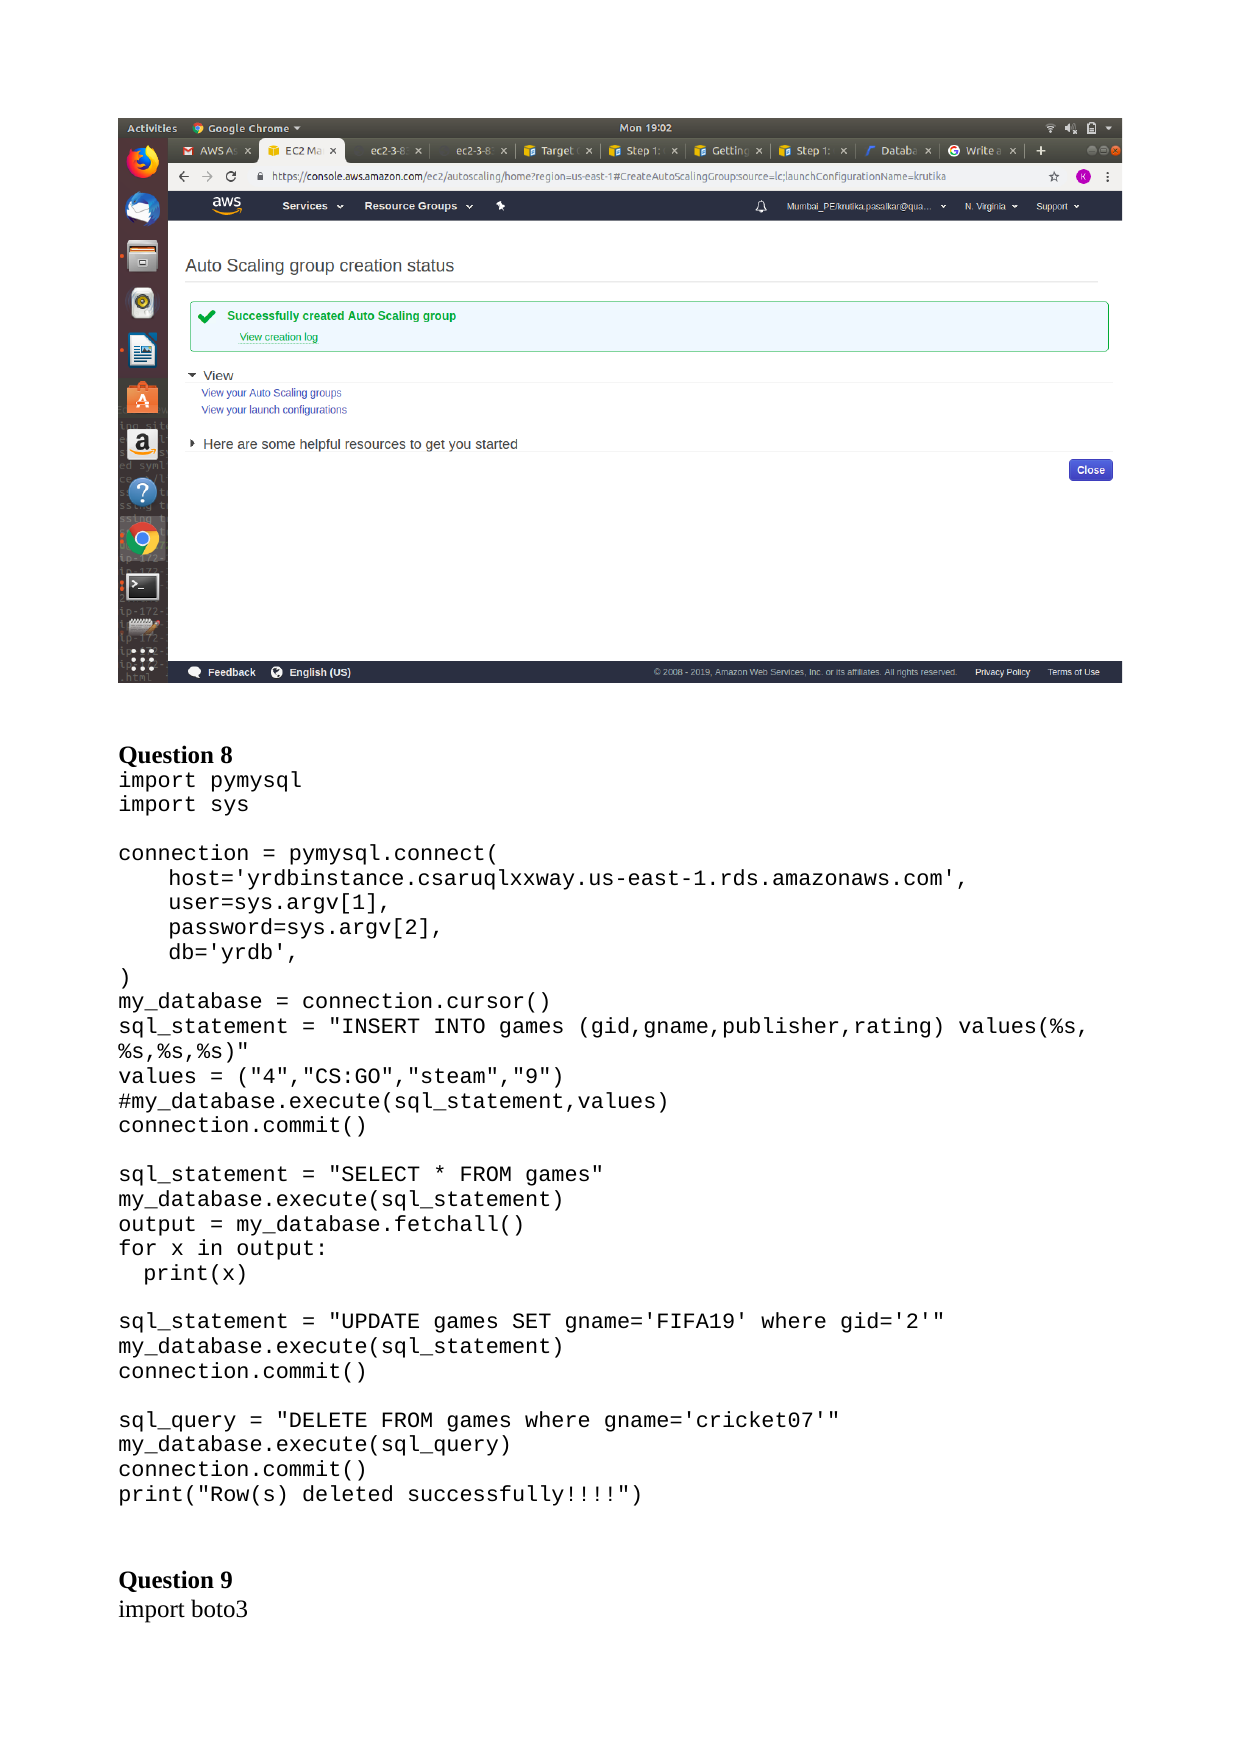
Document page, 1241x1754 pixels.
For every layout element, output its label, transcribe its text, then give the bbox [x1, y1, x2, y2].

text my_database.execute(sql_query) [118, 1433, 1122, 1458]
text sql_statement = "UPDATE games SET gname='FIFA19' where gid='2'" [118, 1311, 1122, 1336]
text import sys [118, 793, 1122, 818]
text Question 8 [118, 740, 1122, 769]
text for x in output: [118, 1237, 1122, 1262]
text db='yrdb', [118, 941, 1122, 966]
text my_database.execute(sql_statement) [118, 1188, 1122, 1213]
text connection.commit() [118, 1458, 1122, 1483]
text sql_query = "DELETE FROM games where gname='cricket07'" [118, 1409, 1122, 1433]
text Question 9 [118, 1565, 1122, 1594]
text print(x) [118, 1262, 1122, 1287]
text #my_database.execute(sql_statement,values) [118, 1090, 1122, 1115]
text user=sys.argv[1], [118, 892, 1122, 916]
text connection.commit() [118, 1115, 1122, 1139]
picture [118, 118, 1123, 683]
text sql_statement = "SELECT * FROM games" [118, 1163, 1122, 1188]
text print("Row(s) deleted successfully!!!!") [118, 1483, 1122, 1508]
text sql_statement = "INSERT INTO games (gid,gname,publisher,rating) values(%s,%s,%s,%s)" [118, 1016, 1122, 1065]
text my_database.execute(sql_statement) [118, 1336, 1122, 1360]
text import boto3 [118, 1594, 1122, 1623]
text ) [118, 966, 1122, 991]
text password=sys.argv[2], [118, 916, 1122, 941]
text host='yrdbinstance.csaruqlxxway.us-east-1.rds.amazonaws.com', [118, 867, 1122, 892]
text connection.commit() [118, 1360, 1122, 1385]
text my_database = connection.cursor() [118, 991, 1122, 1016]
text output = my_database.fetchall() [118, 1213, 1122, 1237]
text connection = pymysql.connect( [118, 842, 1122, 867]
text values = ("4","CS:GO","steam","9") [118, 1065, 1122, 1090]
text import pymysql [118, 769, 1122, 793]
